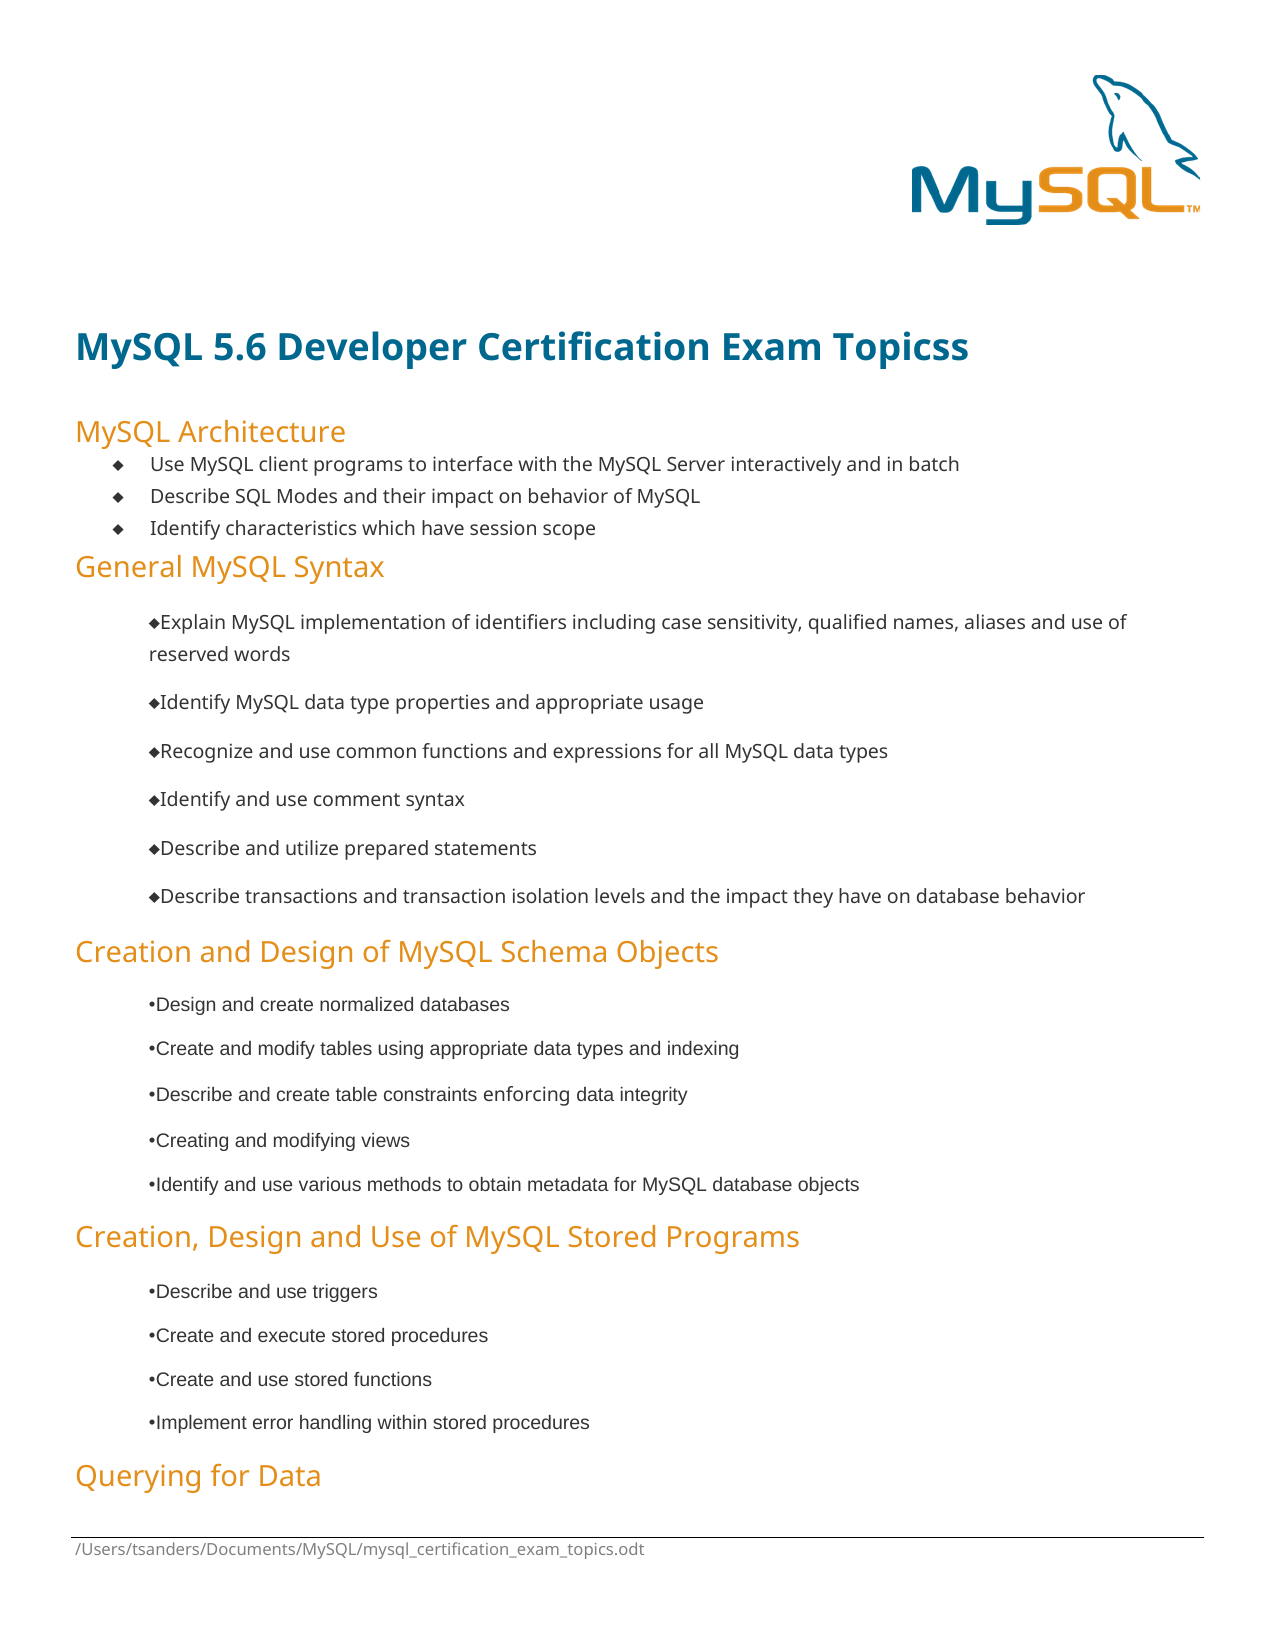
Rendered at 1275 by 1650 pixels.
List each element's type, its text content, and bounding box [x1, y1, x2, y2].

list Implement error handling within stored procedures [75, 1411, 1200, 1434]
list Identify and use comment syntax [75, 786, 1200, 812]
list Create and use stored functions [75, 1368, 1200, 1390]
list Describe SQL Modes and their impact on behavior of MySQL [112, 482, 1185, 509]
text Creation and Design of MySQL Schema Objects [75, 931, 1200, 971]
list Describe transactions and transaction isolation levels and the impact they have on database behavior [75, 883, 1200, 909]
list Describe and use triggers [75, 1281, 1200, 1303]
title MySQL 5.6 Developer Certification Exam Topicss [75, 320, 1200, 371]
list Identify characteristics which have session scope [112, 514, 1185, 541]
list Identify MySQL data type properties and appropriate usage [75, 689, 1200, 715]
list Recognize and use common functions and expressions for all MySQL data types [75, 737, 1200, 764]
list Use MySQL client programs to interface with the MySQL Server interactively and in batch [112, 451, 1185, 477]
list Design and create normalized databases [75, 994, 1200, 1016]
list Create and execute stored procedures [75, 1324, 1200, 1347]
list Describe and utilize prepared statements [75, 834, 1200, 861]
text General MySQL Syntax [75, 546, 1200, 586]
text MySQL Architecture [75, 411, 1200, 451]
list Describe and create table constraints enforcing data integrity [75, 1081, 1200, 1107]
text Creation, Design and Use of MySQL Stored Programs [75, 1216, 1200, 1256]
picture [1108, 75, 1200, 176]
list Explain MySQL implementation of identifiers including case sensitivity, qualified names, aliases and use of reserved words [75, 608, 1200, 667]
list Identify and use various methods to obtain metadata for MySQL database objects [75, 1173, 1200, 1195]
list Creating and modifying views [75, 1129, 1200, 1152]
text Querying for Data [75, 1455, 1200, 1494]
list Create and modify tables using appropriate data types and indexing [75, 1037, 1200, 1059]
picture [912, 75, 1200, 225]
